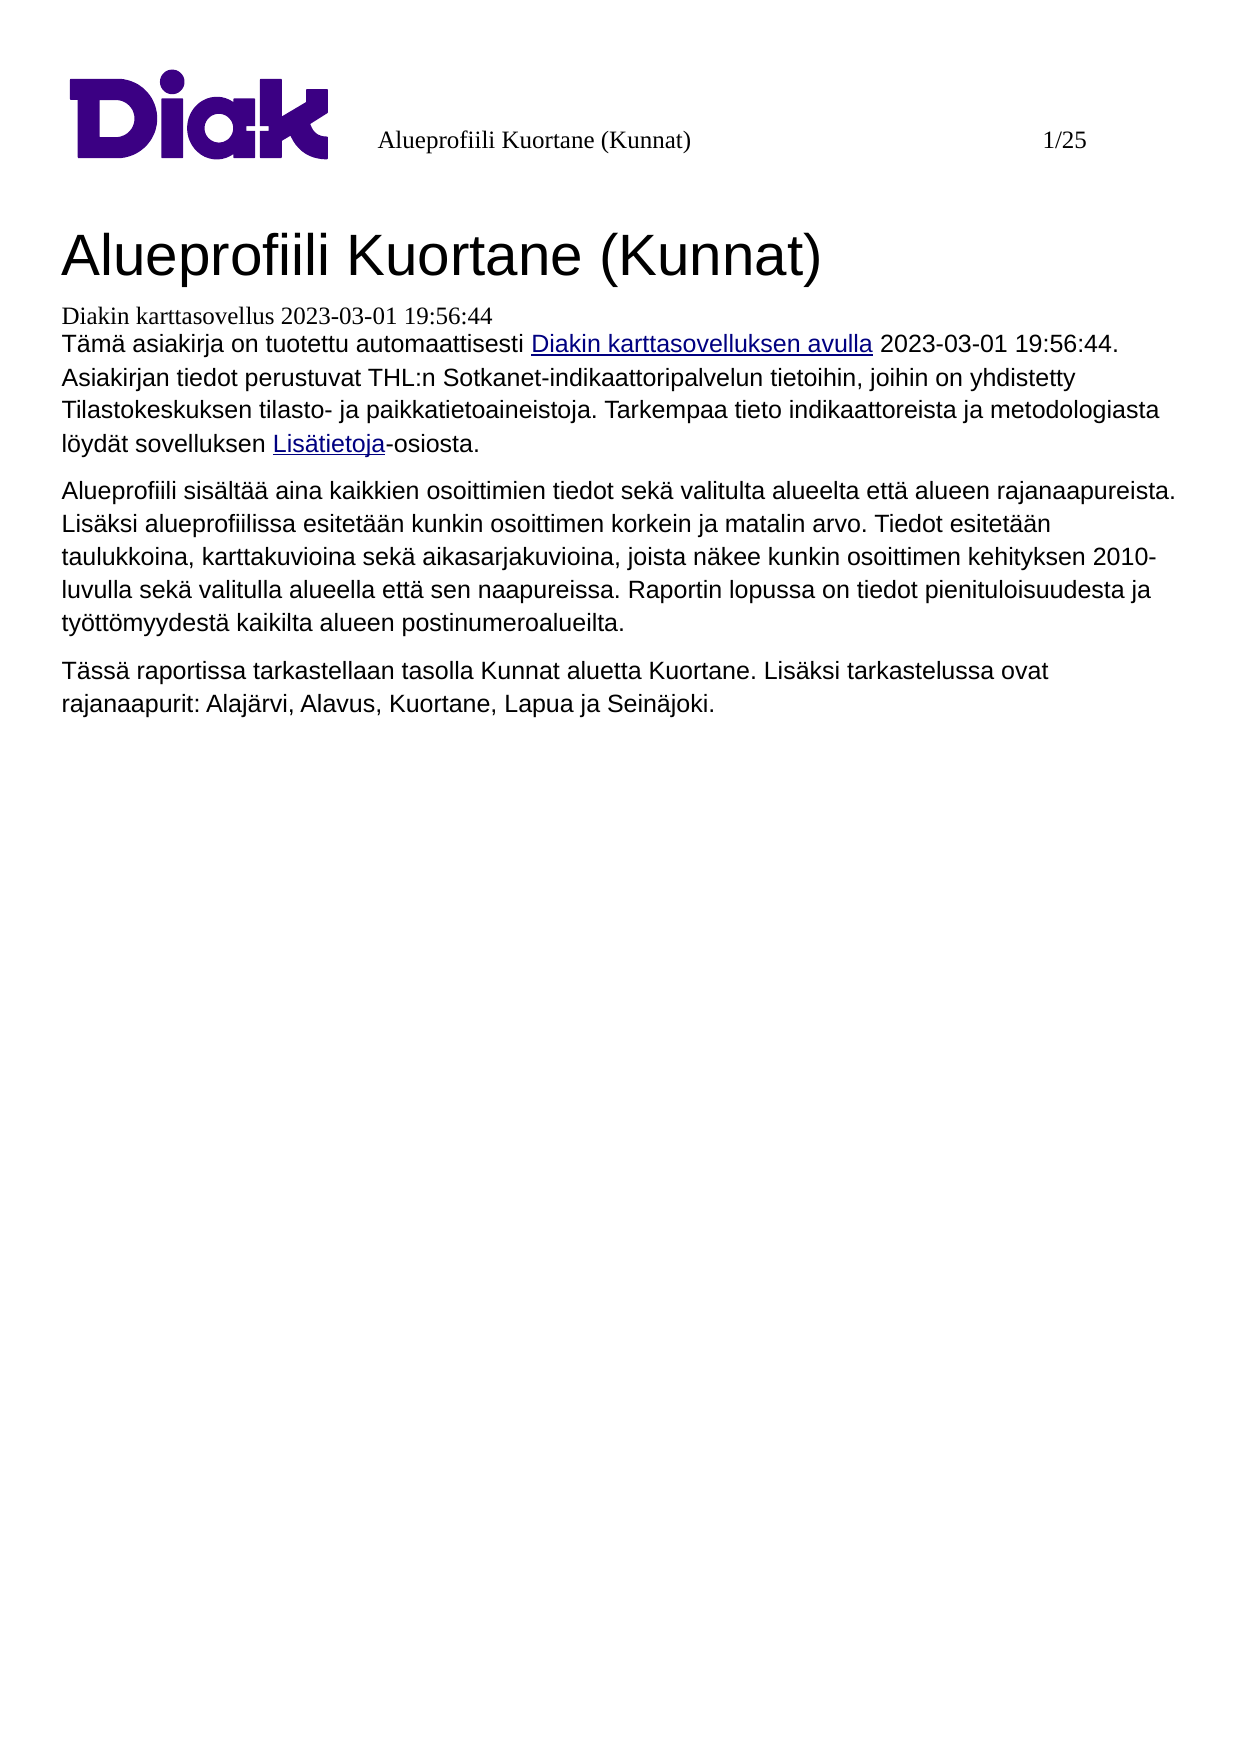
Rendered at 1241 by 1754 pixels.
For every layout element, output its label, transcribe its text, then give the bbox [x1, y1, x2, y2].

text Diakin karttasovellus 2023-03-01 19:56:44 [61, 301, 1179, 329]
title Alueprofiili Kuortane (Kunnat) [61, 221, 1179, 288]
text Tämä asiakirja on tuotettu automaattisesti Diakin karttasovelluksen avulla 2023-03-01 19:56:44. Asiakirjan tiedot perustuvat THL:n Sotkanet-indikaattoripalvelun tietoihin, joihin on yhdistetty Tilastokeskuksen tilasto- ja paikkatietoaineistoja. Tarkempaa tieto indikaattoreista ja metodologiasta löydät sovelluksen Lisätietoja-osiosta. [61, 329, 1179, 457]
text Tässä raportissa tarkastellaan tasolla Kunnat aluetta Kuortane. Lisäksi tarkastelussa ovat rajanaapurit: Alajärvi, Alavus, Kuortane, Lapua ja Seinäjoki. [61, 656, 1179, 718]
text Alueprofiili sisältää aina kaikkien osoittimien tiedot sekä valitulta alueelta että alueen rajanaapureista. Lisäksi alueprofiilissa esitetään kunkin osoittimen korkein ja matalin arvo. Tiedot esitetään taulukkoina, karttakuvioina sekä aikasarjakuvioina, joista näkee kunkin osoittimen kehityksen 2010-luvulla sekä valitulla alueella että sen naapureissa. Raportin lopussa on tiedot pienituloisuudesta ja työttömyydestä kaikilta alueen postinumeroalueilta. [61, 476, 1179, 637]
